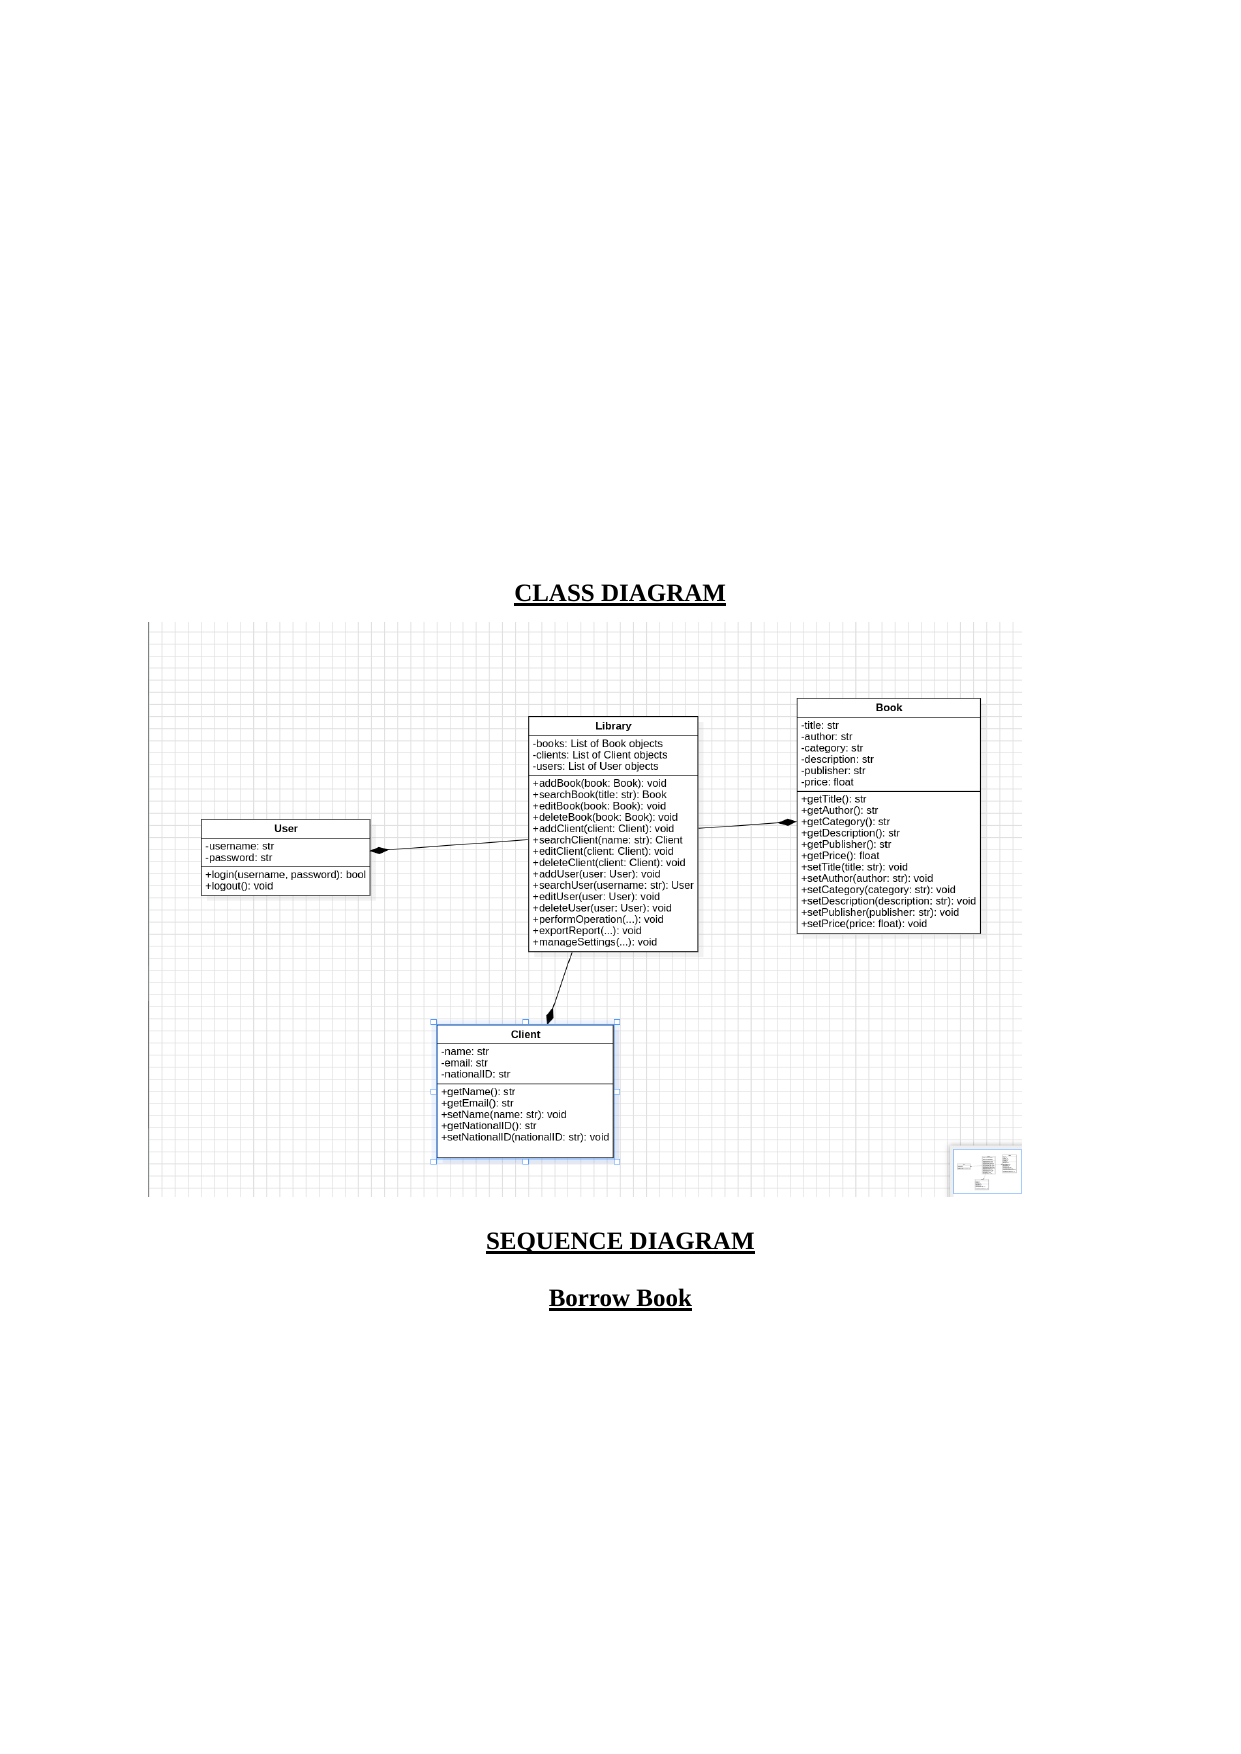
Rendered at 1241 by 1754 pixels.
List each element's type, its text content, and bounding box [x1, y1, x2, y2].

picture [148, 622, 1022, 1197]
text SEQUENCE DIAGRAM [118, 1226, 1122, 1254]
text Borrow Book [118, 1283, 1122, 1312]
text CLASS DIAGRAM [118, 578, 1122, 607]
